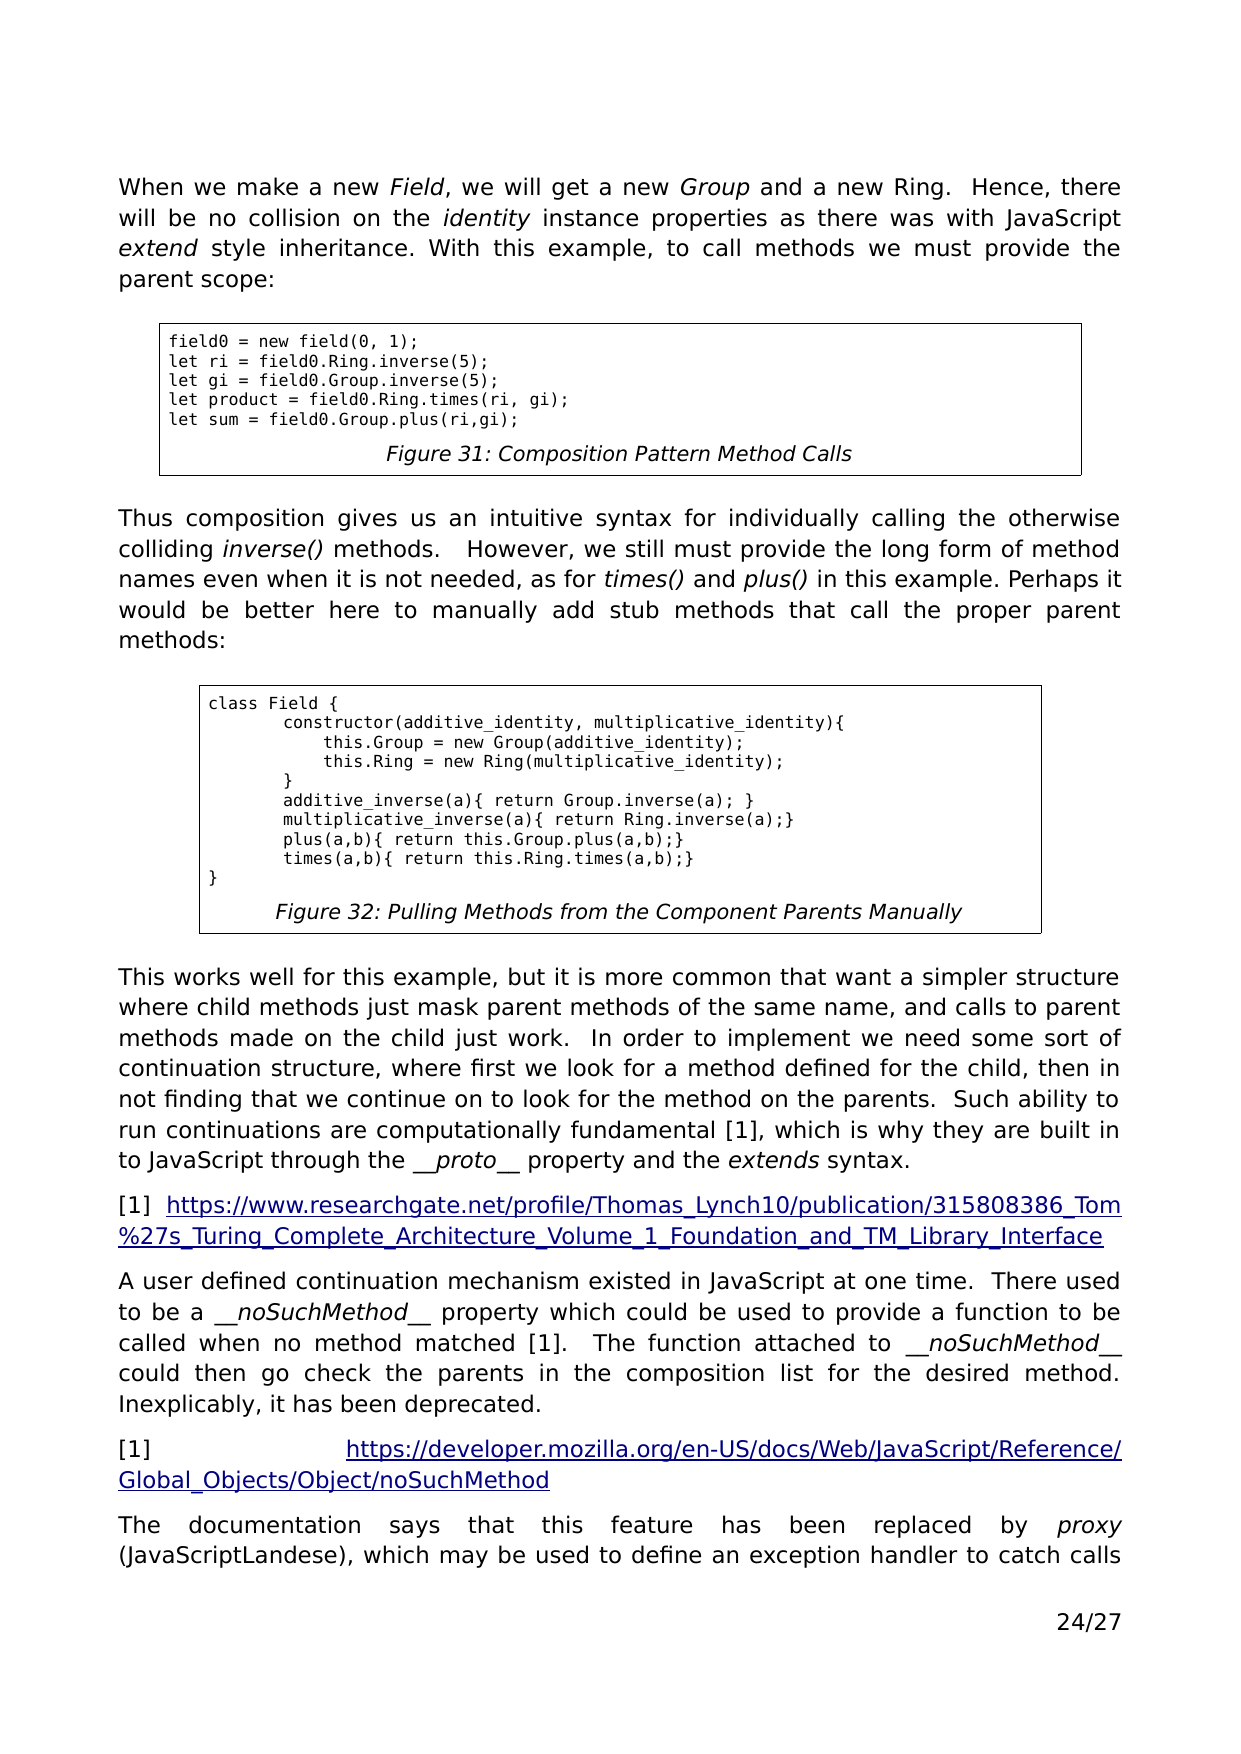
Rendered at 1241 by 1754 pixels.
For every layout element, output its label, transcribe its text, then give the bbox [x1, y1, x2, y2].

text The documentation says that this feature has been replaced by proxy (JavaScriptLandese), which may be used to define an exception handler to catch calls [118, 1512, 1122, 1569]
text plus(a,b){ return this.Group.plus(a,b);} [208, 829, 1032, 849]
text let sum = field0.Group.plus(ri,gi); [168, 410, 1072, 429]
text additive_inverse(a){ return Group.inverse(a); } [208, 791, 1032, 810]
text } [208, 868, 1032, 887]
text Thus composition gives us an intuitive syntax for individually calling the otherwise colliding inverse() methods. However, we still must provide the long form of method names even when it is not needed, as for times() and plus() in this example. Perhaps it would be better here to manually add stub methods that call the proper parent methods: [118, 505, 1122, 654]
text let gi = field0.Group.inverse(5); [168, 371, 1072, 390]
text Figure 31: Composition Pattern Method Calls [168, 442, 1072, 466]
text } [208, 771, 1032, 791]
text [1] https://developer.mozilla.org/en-US/docs/Web/JavaScript/Reference/Global_Objects/Object/noSuchMethod [118, 1436, 1122, 1493]
text this.Ring = new Ring(multiplicative_identity); [208, 752, 1032, 771]
text constructor(additive_identity, multiplicative_identity){ [208, 713, 1032, 732]
text times(a,b){ return this.Ring.times(a,b);} [208, 849, 1032, 868]
text this.Group = new Group(additive_identity); [208, 732, 1032, 752]
text let product = field0.Ring.times(ri, gi); [168, 390, 1072, 410]
text multiplicative_inverse(a){ return Ring.inverse(a);} [208, 810, 1032, 829]
text class Field { [208, 694, 1032, 713]
text let ri = field0.Ring.inverse(5); [168, 352, 1072, 371]
text A user defined continuation mechanism existed in JavaScript at one time. There used to be a __noSuchMethod__ property which could be used to provide a function to be called when no method matched [1]. The function attached to __noSuchMethod__ could then go check the parents in the composition list for the desired method. Inexplicably, it has been deprecated. [118, 1268, 1122, 1418]
text This works well for this example, but it is more common that want a simpler structure where child methods just mask parent methods of the same name, and calls to parent methods made on the child just work. In order to implement we need some sort of continuation structure, where first we look for a method defined for the child, then in not finding that we continue on to look for the method on the parents. Such ability to run continuations are computationally fundamental [1], which is why they are built in to JavaScript through the __proto__ property and the extends syntax. [118, 964, 1122, 1174]
text field0 = new field(0, 1); [168, 332, 1072, 352]
text When we make a new Field, we will get a new Group and a new Ring. Hence, there will be no collision on the identity instance properties as there was with JavaScript extend style inheritance. With this example, to call methods we must provide the parent scope: [118, 174, 1122, 293]
text Figure 32: Pulling Methods from the Component Parents Manually [208, 900, 1032, 924]
text [1] https://www.researchgate.net/profile/Thomas_Lynch10/publication/315808386_Tom%27s_Turing_Complete_Architecture_Volume_1_Foundation_and_TM_Library_Interface [118, 1193, 1122, 1250]
